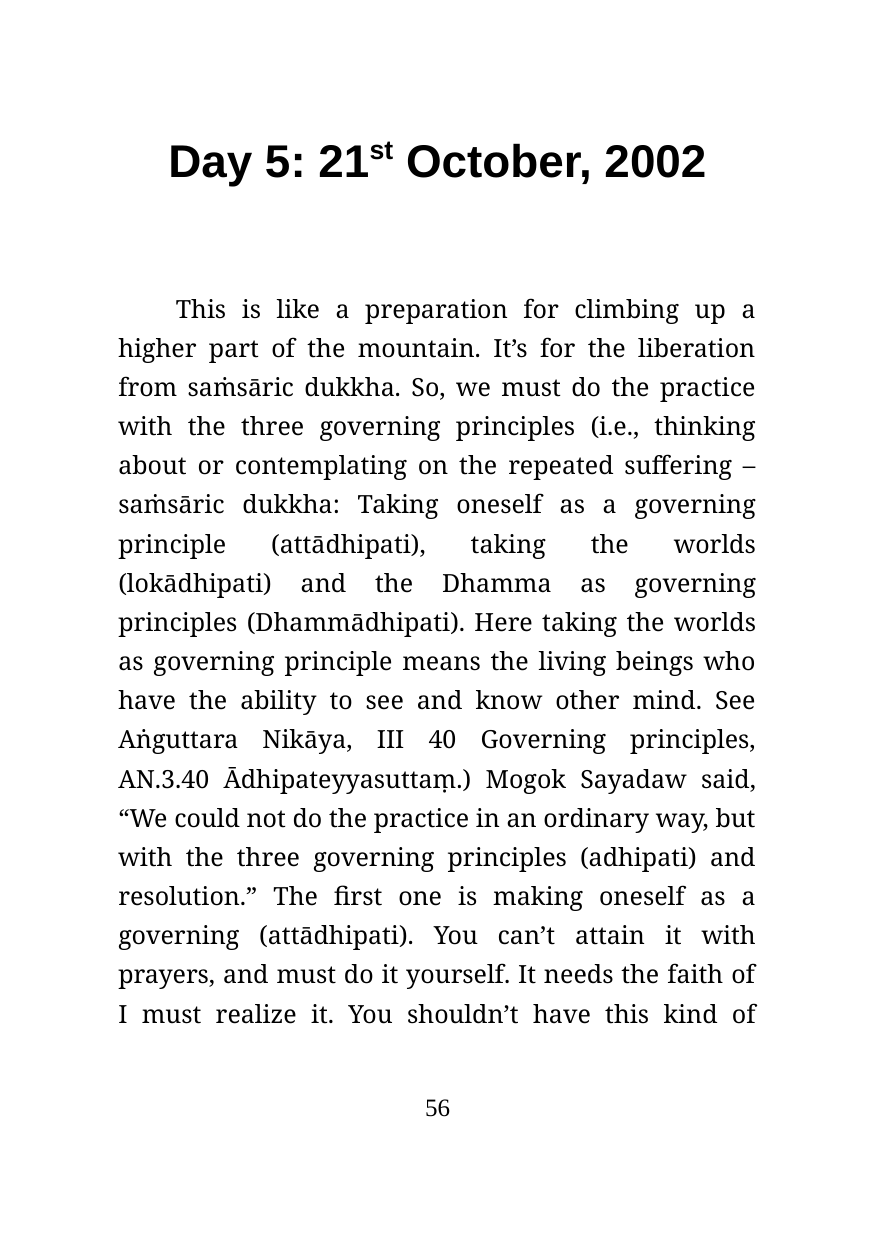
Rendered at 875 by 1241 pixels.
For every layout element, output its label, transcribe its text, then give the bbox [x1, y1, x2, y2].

subtitle Day 5: 21st October, 2002 [118, 134, 756, 187]
text This is like a preparation for climbing up a higher part of the mountain. It’s for the liberation from saṁsāric dukkha. So, we must do the practice with the three governing principles (i.e., thinking about or contemplating on the repeated suffering – saṁsāric dukkha: Taking oneself as a governing principle (attādhipati), taking the worlds (lokādhipati) and the Dhamma as governing principles (Dhammādhipati). Here taking the worlds as governing principle means the living beings who have the ability to see and know other mind. See Aṅguttara Nikāya, III 40 Governing principles, AN.3.40 Ādhipateyyasuttaṃ.) Mogok Sayadaw said, “We could not do the practice in an ordinary way, but with the three governing principles (adhipati) and resolution.” The first one is making oneself as a governing (attādhipati). You can’t attain it with prayers, and must do it yourself. It needs the faith of I must realize it. You shouldn’t have this kind of [118, 291, 756, 1030]
